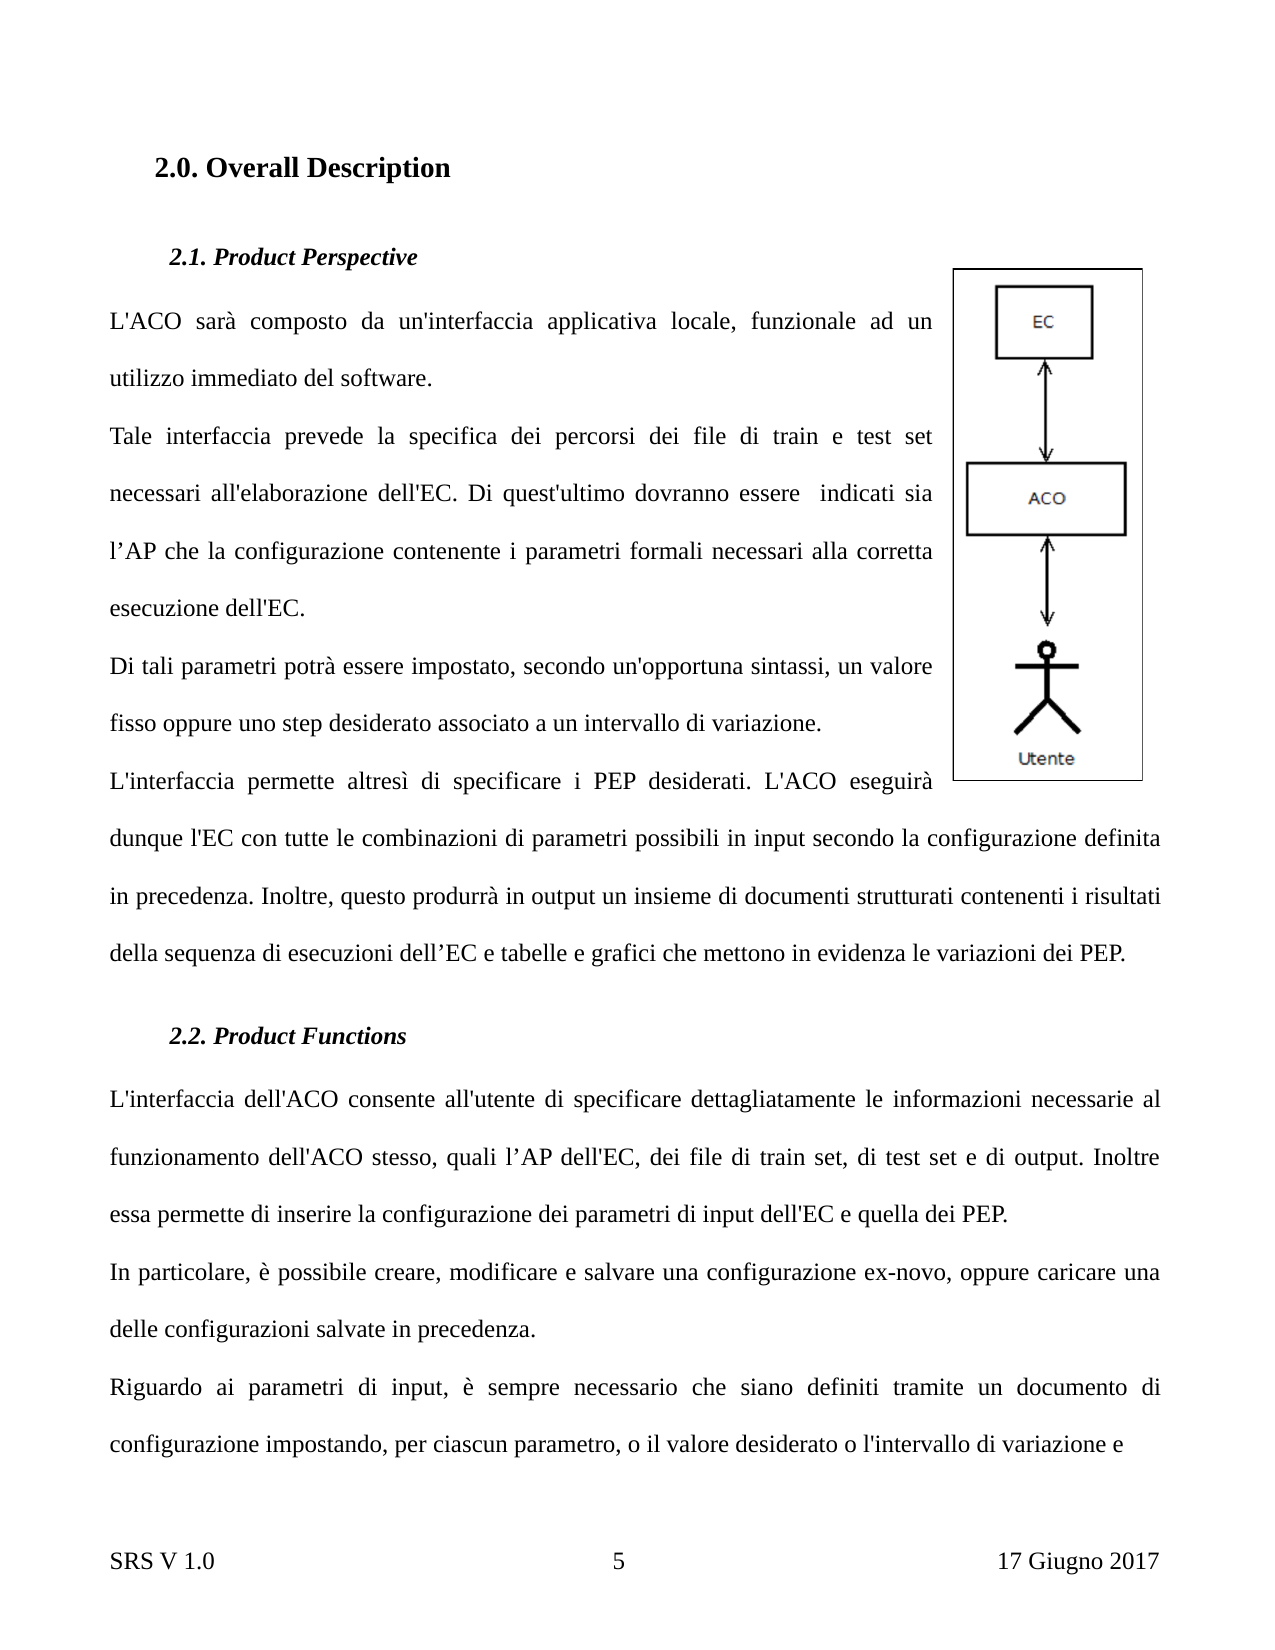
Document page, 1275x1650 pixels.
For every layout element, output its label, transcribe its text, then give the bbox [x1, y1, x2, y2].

text L'interfaccia permette altresì di specificare i PEP desiderati. L'ACO eseguirà dunque l'EC con tutte le combinazioni di parametri possibili in input secondo la configurazione definita in precedenza. Inoltre, questo produrrà in output un insieme di documenti strutturati contenenti i risultati della sequenza di esecuzioni dell’EC e tabelle e grafici che mettono in evidenza le variazioni dei PEP. [109, 766, 1162, 967]
text Riguardo ai parametri di input, è sempre necessario che siano definiti tramite un documento di configurazione impostando, per ciascun parametro, o il valore desiderato o l'intervallo di variazione e [109, 1372, 1162, 1458]
subtitle 2.1. Product Perspective [109, 242, 1162, 271]
text Di tali parametri potrà essere impostato, secondo un'opportuna sintassi, un valore fisso oppure uno step desiderato associato a un intervallo di variazione. [109, 651, 952, 737]
text L'ACO sarà composto da un'interfaccia applicativa locale, funzionale ad un utilizzo immediato del software. [109, 306, 952, 392]
text L'interfaccia dell'ACO consente all'utente di specificare dettagliatamente le informazioni necessarie al funzionamento dell'ACO stesso, quali l’AP dell'EC, dei file di train set, di test set e di output. Inoltre essa permette di inserire la configurazione dei parametri di input dell'EC e quella dei PEP. [109, 1084, 1162, 1228]
subtitle 2.2. Product Functions [109, 1021, 1162, 1049]
subtitle 2.0. Overall Description [109, 150, 1162, 183]
text Tale interfaccia prevede la specifica dei percorsi dei file di train e test set necessari all'elaborazione dell'EC. Di quest'ultimo dovranno essere indicati sia l’AP che la configurazione contenente i parametri formali necessari alla corretta esecuzione dell'EC. [109, 421, 952, 622]
picture [952, 268, 1143, 781]
text In particolare, è possibile creare, modificare e salvare una configurazione ex-novo, oppure caricare una delle configurazioni salvate in precedenza. [109, 1257, 1162, 1343]
